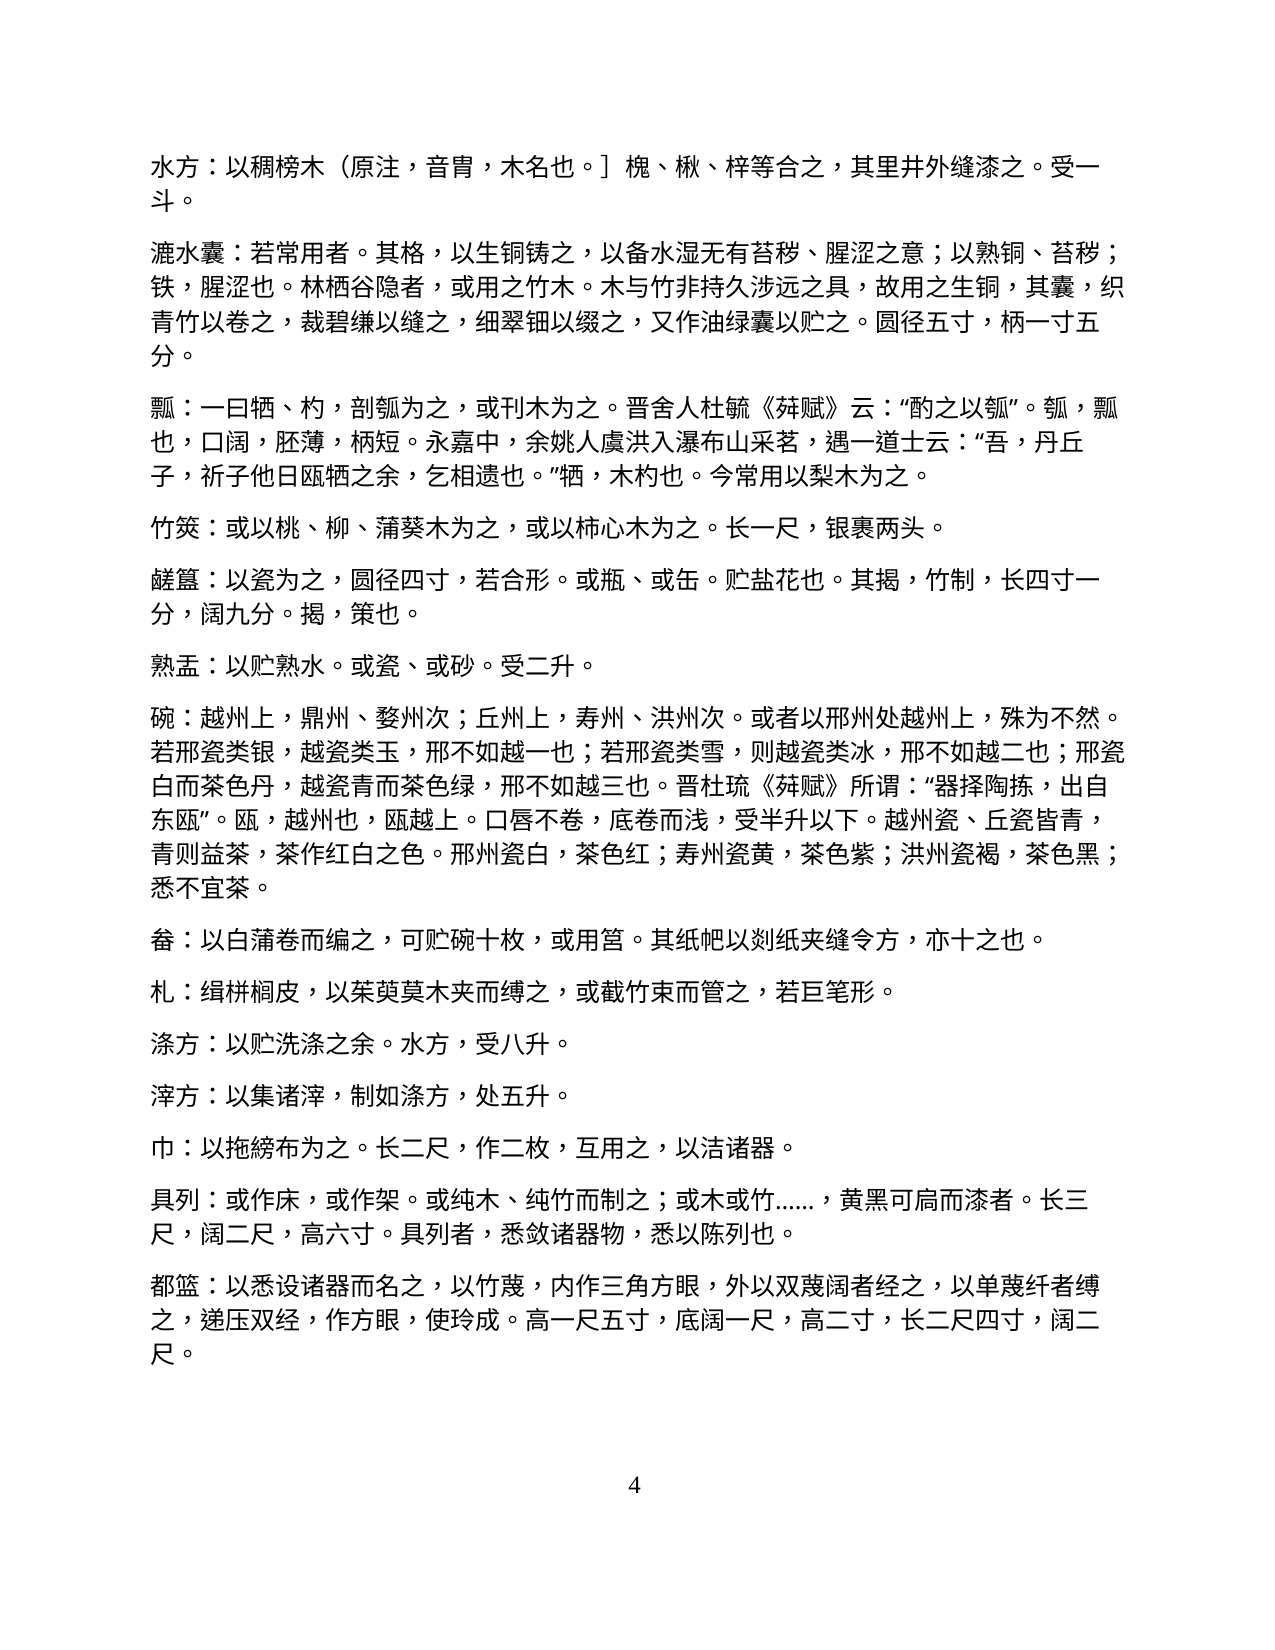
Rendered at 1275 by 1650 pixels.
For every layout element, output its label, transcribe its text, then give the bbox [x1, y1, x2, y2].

text 竹筴：或以桃、柳、蒲葵木为之，或以柿心木为之。长一尺，银裹两头。 [150, 510, 1125, 544]
text 涤方：以贮洗涤之余。水方，受八升。 [150, 1027, 1125, 1061]
text 巾：以拖縍布为之。长二尺，作二枚，互用之，以洁诸器。 [150, 1131, 1125, 1164]
text 瓢：一曰牺、杓，剖瓠为之，或刊木为之。晋舍人杜毓《荈赋》云：“酌之以瓠”。瓠，瓢也，口阔，胚薄，柄短。永嘉中，余姚人虞洪入瀑布山采茗，遇一道士云：“吾，丹丘子，祈子他日瓯牺之余，乞相遗也。”牺，木杓也。今常用以梨木为之。 [150, 390, 1125, 492]
text 碗：越州上，鼎州、婺州次；丘州上，寿州、洪州次。或者以邢州处越州上，殊为不然。若邢瓷类银，越瓷类玉，邢不如越一也；若邢瓷类雪，则越瓷类冰，邢不如越二也；邢瓷白而茶色丹，越瓷青而茶色绿，邢不如越三也。晋杜琉《荈赋》所谓：“器择陶拣，出自东瓯”。瓯，越州也，瓯越上。口唇不卷，底卷而浅，受半升以下。越州瓷、丘瓷皆青，青则益茶，茶作红白之色。邢州瓷白，茶色红；寿州瓷黄，茶色紫；洪州瓷褐，茶色黑；悉不宜茶。 [150, 700, 1125, 905]
text 滓方：以集诸滓，制如涤方，处五升。 [150, 1078, 1125, 1113]
text 漉水囊：若常用者。其格，以生铜铸之，以备水湿无有苔秽、腥涩之意；以熟铜、苔秽；铁，腥涩也。林栖谷隐者，或用之竹木。木与竹非持久涉远之具，故用之生铜，其囊，织青竹以卷之，裁碧缣以缝之，细翠钿以缀之，又作油绿囊以贮之。圆径五寸，柄一寸五分。 [150, 236, 1125, 372]
text 都篮：以悉设诸器而名之，以竹蔑，内作三角方眼，外以双蔑阔者经之，以单蔑纤者缚之，递压双经，作方眼，使玲成。高一尺五寸，底阔一尺，高二寸，长二尺四寸，阔二尺。 [150, 1268, 1125, 1371]
text 水方：以稠榜木（原注，音胄，木名也。］槐、楸、梓等合之，其里井外缝漆之。受一斗。 [150, 150, 1125, 218]
text 熟盂：以贮熟水。或瓷、或砂。受二升。 [150, 648, 1125, 682]
text 具列：或作床，或作架。或纯木、纯竹而制之；或木或竹……，黄黑可扃而漆者。长三尺，阔二尺，高六寸。具列者，悉敛诸器物，悉以陈列也。 [150, 1182, 1125, 1251]
text 札：缉栟榈皮，以茱萸莫木夹而缚之，或截竹束而管之，若巨笔形。 [150, 974, 1125, 1009]
text 畚：以白蒲卷而编之，可贮碗十枚，或用筥。其纸帊以剡纸夹缝令方，亦十之也。 [150, 923, 1125, 957]
text 鹾簋：以瓷为之，圆径四寸，若合形。或瓶、或缶。贮盐花也。其揭，竹制，长四寸一分，阔九分。揭，策也。 [150, 562, 1125, 630]
